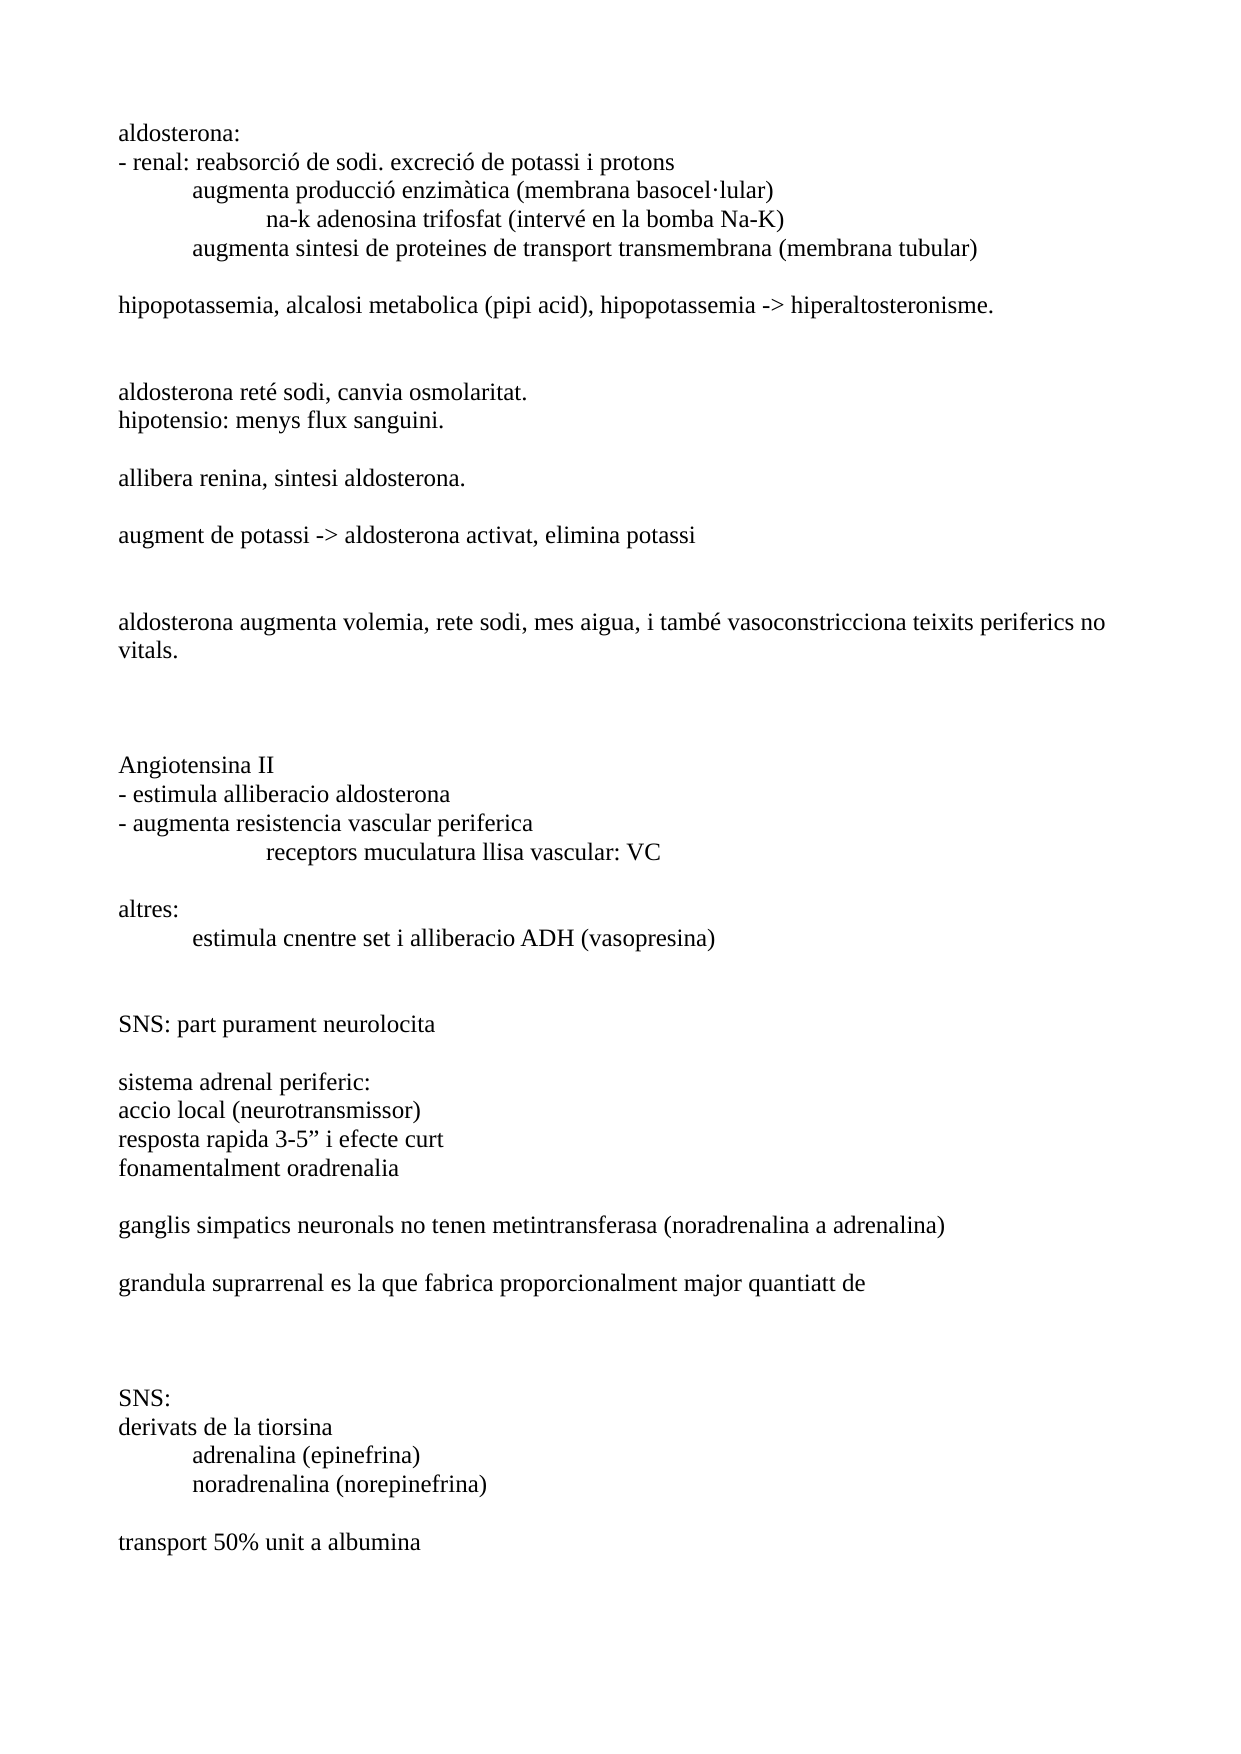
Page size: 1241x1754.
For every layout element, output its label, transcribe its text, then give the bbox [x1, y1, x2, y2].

text noradrenalina (norepinefrina) [118, 1469, 1122, 1498]
text hipotensio: menys flux sanguini. [118, 406, 1122, 434]
text transport 50% unit a albumina [118, 1527, 1122, 1556]
text SNS: part purament neurolocita [118, 1009, 1122, 1038]
text - estimula alliberacio aldosterona [118, 779, 1122, 808]
text augment de potassi -> aldosterona activat, elimina potassi [118, 521, 1122, 549]
text ganglis simpatics neuronals no tenen metintransferasa (noradrenalina a adrenalina) [118, 1211, 1122, 1239]
text augmenta sintesi de proteines de transport transmembrana (membrana tubular) [118, 233, 1122, 262]
text sistema adrenal periferic: [118, 1067, 1122, 1096]
text receptors muculatura llisa vascular: VC [118, 837, 1122, 866]
text aldosterona augmenta volemia, rete sodi, mes aigua, i també vasoconstricciona teixits periferics no vitals. [118, 607, 1122, 664]
text derivats de la tiorsina [118, 1412, 1122, 1441]
text Angiotensina II [118, 751, 1122, 779]
text grandula suprarrenal es la que fabrica proporcionalment major quantiatt de [118, 1268, 1122, 1297]
text resposta rapida 3-5” i efecte curt [118, 1124, 1122, 1153]
text aldosterona reté sodi, canvia osmolaritat. [118, 377, 1122, 406]
text estimula cnentre set i alliberacio ADH (vasopresina) [118, 923, 1122, 952]
text altres: [118, 894, 1122, 923]
text - augmenta resistencia vascular periferica [118, 808, 1122, 837]
text adrenalina (epinefrina) [118, 1441, 1122, 1469]
text na-k adenosina trifosfat (intervé en la bomba Na-K) [118, 204, 1122, 233]
text augmenta producció enzimàtica (membrana basocel·lular) [118, 176, 1122, 204]
text allibera renina, sintesi aldosterona. [118, 463, 1122, 492]
text SNS: [118, 1383, 1122, 1412]
text - renal: reabsorció de sodi. excreció de potassi i protons [118, 147, 1122, 176]
text fonamentalment oradrenalia [118, 1153, 1122, 1182]
text aldosterona: [118, 118, 1122, 147]
text hipopotassemia, alcalosi metabolica (pipi acid), hipopotassemia -> hiperaltosteronisme. [118, 291, 1122, 319]
text accio local (neurotransmissor) [118, 1096, 1122, 1124]
